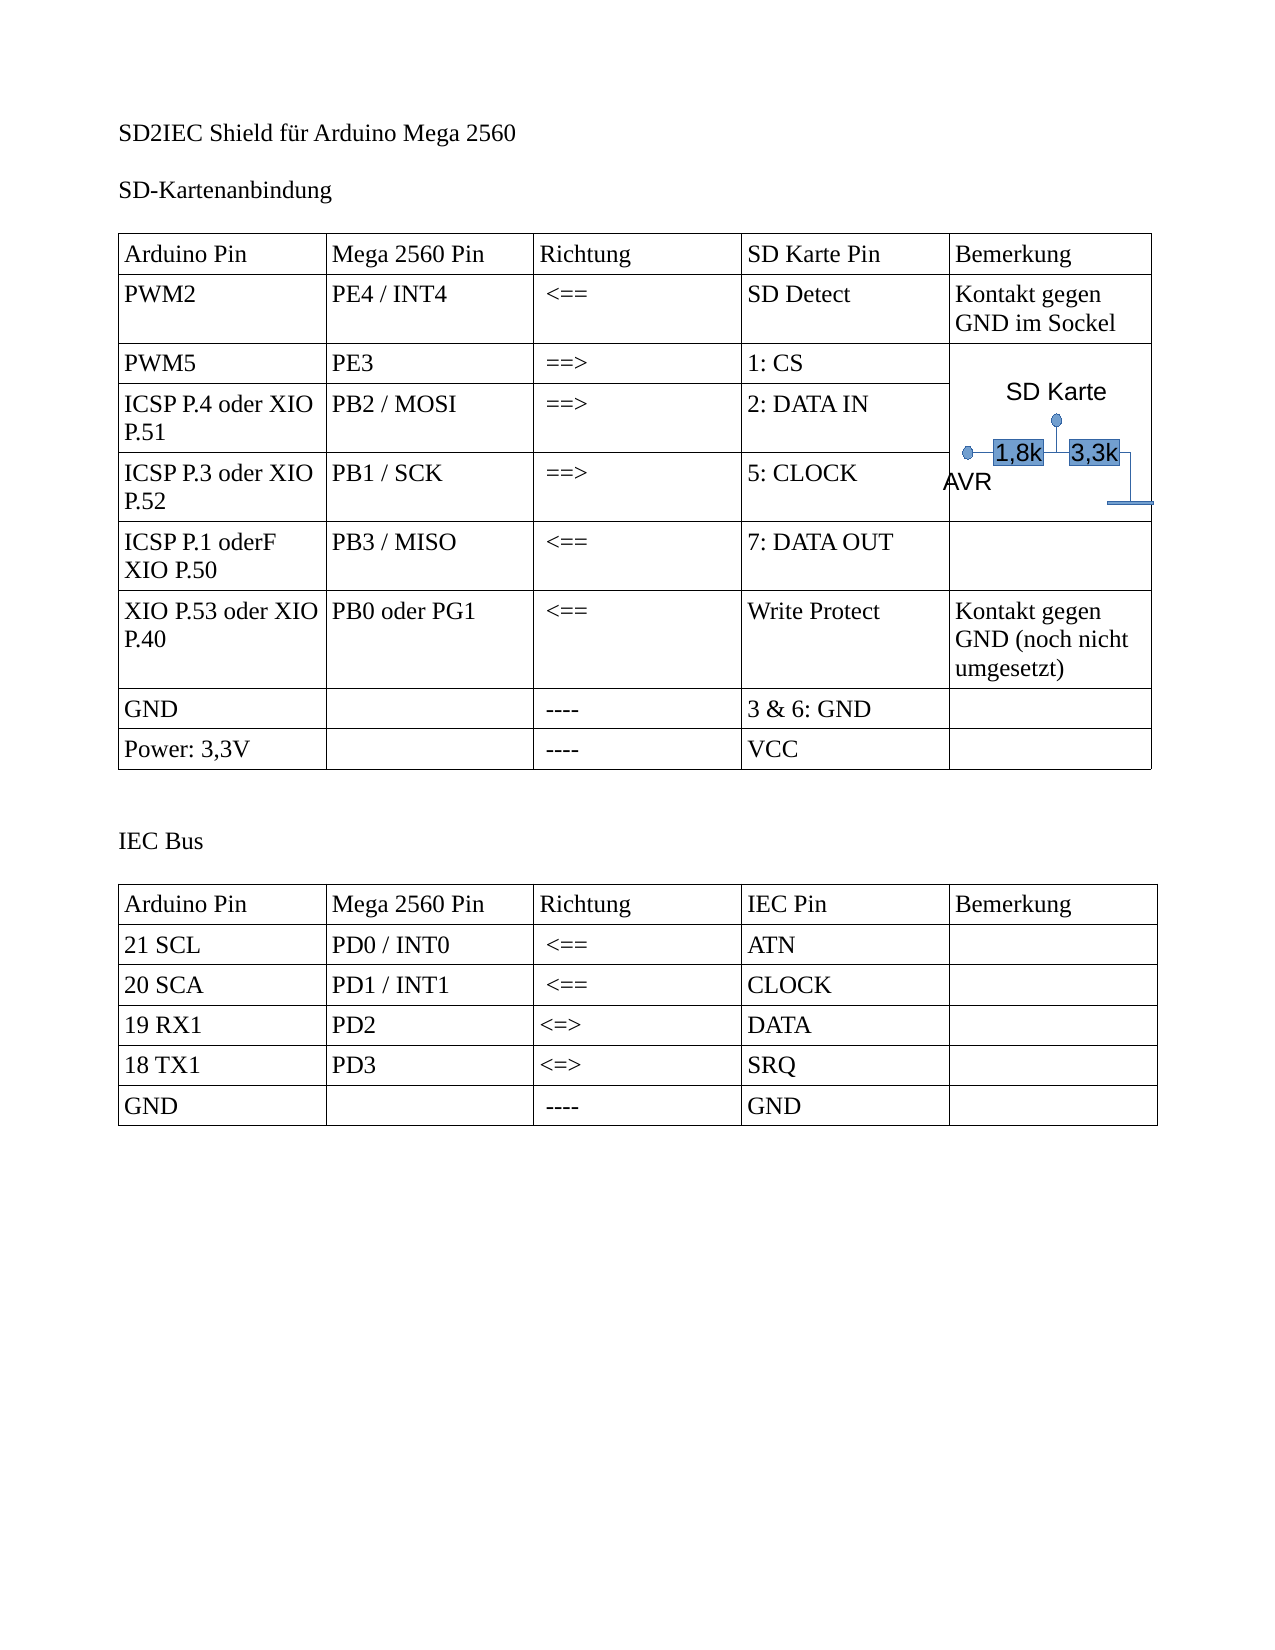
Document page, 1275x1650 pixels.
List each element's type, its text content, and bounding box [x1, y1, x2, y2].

table_cell CLOCK [742, 965, 949, 1004]
table_cell PB1 / SCK [327, 453, 533, 521]
table_cell ---- [534, 1086, 741, 1125]
table_header Arduino Pin [119, 234, 326, 273]
table_cell 18 TX1 [119, 1046, 326, 1085]
text SD-Kartenanbindung [118, 176, 1157, 204]
table_cell [950, 689, 1151, 728]
table_cell 19 RX1 [119, 1006, 326, 1045]
table_cell 2: DATA IN [742, 384, 949, 452]
table_header SD Karte Pin [742, 234, 949, 273]
table_cell <== [534, 965, 741, 1004]
table_cell GND [119, 1086, 326, 1125]
table_cell VCC [742, 729, 949, 768]
table_header Richtung [534, 885, 741, 924]
table_cell PD3 [327, 1046, 533, 1085]
table_cell DATA [742, 1006, 949, 1045]
table_cell PB0 oder PG1 [327, 591, 533, 688]
table_cell ICSP P.1 oderF XIO P.50 [119, 522, 326, 590]
table_cell PWM5 [119, 344, 326, 383]
table_cell [950, 522, 1151, 590]
table_cell <=> [534, 1006, 741, 1045]
table_cell [950, 344, 1151, 521]
table_cell GND [119, 689, 326, 728]
table_cell PD1 / INT1 [327, 965, 533, 1004]
table_cell ==> [534, 344, 741, 383]
table_cell [950, 925, 1157, 964]
table_header IEC Pin [742, 885, 949, 924]
table_cell ICSP P.3 oder XIO P.52 [119, 453, 326, 521]
table_header Bemerkung [950, 885, 1157, 924]
table_cell Kontakt gegen GND (noch nicht umgesetzt) [950, 591, 1151, 688]
table_cell Kontakt gegen GND im Sockel [950, 275, 1151, 342]
table_cell 5: CLOCK [742, 453, 949, 521]
table_cell PD2 [327, 1006, 533, 1045]
text SD2IEC Shield für Arduino Mega 2560 [118, 118, 1157, 147]
table_cell ==> [534, 384, 741, 452]
table_cell ICSP P.4 oder XIO P.51 [119, 384, 326, 452]
table_cell SD Detect [742, 275, 949, 342]
table_cell PE4 / INT4 [327, 275, 533, 342]
table_cell [950, 1046, 1157, 1085]
table_cell <== [534, 591, 741, 688]
table_cell PB3 / MISO [327, 522, 533, 590]
text IEC Bus [118, 826, 1157, 855]
table_cell 7: DATA OUT [742, 522, 949, 590]
table_cell GND [742, 1086, 949, 1125]
table_cell [327, 1086, 533, 1125]
table_cell PE3 [327, 344, 533, 383]
table_header Bemerkung [950, 234, 1151, 273]
table_cell XIO P.53 oder XIO P.40 [119, 591, 326, 688]
table_cell SRQ [742, 1046, 949, 1085]
table_cell PD0 / INT0 [327, 925, 533, 964]
table_header Richtung [534, 234, 741, 273]
table_cell PB2 / MOSI [327, 384, 533, 452]
table_cell ATN [742, 925, 949, 964]
table_cell 3 & 6: GND [742, 689, 949, 728]
table_cell Power: 3,3V [119, 729, 326, 768]
table_cell [327, 689, 533, 728]
table_cell [950, 1086, 1157, 1125]
table_cell ==> [534, 453, 741, 521]
table_cell <== [534, 522, 741, 590]
table_cell [950, 965, 1157, 1004]
table_cell 21 SCL [119, 925, 326, 964]
table_cell 20 SCA [119, 965, 326, 1004]
table_cell [950, 1006, 1157, 1045]
table_cell [950, 729, 1151, 768]
table_header Arduino Pin [119, 885, 326, 924]
table_cell <== [534, 275, 741, 342]
table_cell Write Protect [742, 591, 949, 688]
table_cell PWM2 [119, 275, 326, 342]
table_cell ---- [534, 689, 741, 728]
table_cell <=> [534, 1046, 741, 1085]
table_cell ---- [534, 729, 741, 768]
table_header Mega 2560 Pin [327, 885, 533, 924]
table_cell [327, 729, 533, 768]
table_cell <== [534, 925, 741, 964]
table_cell 1: CS [742, 344, 949, 383]
table_header Mega 2560 Pin [327, 234, 533, 273]
